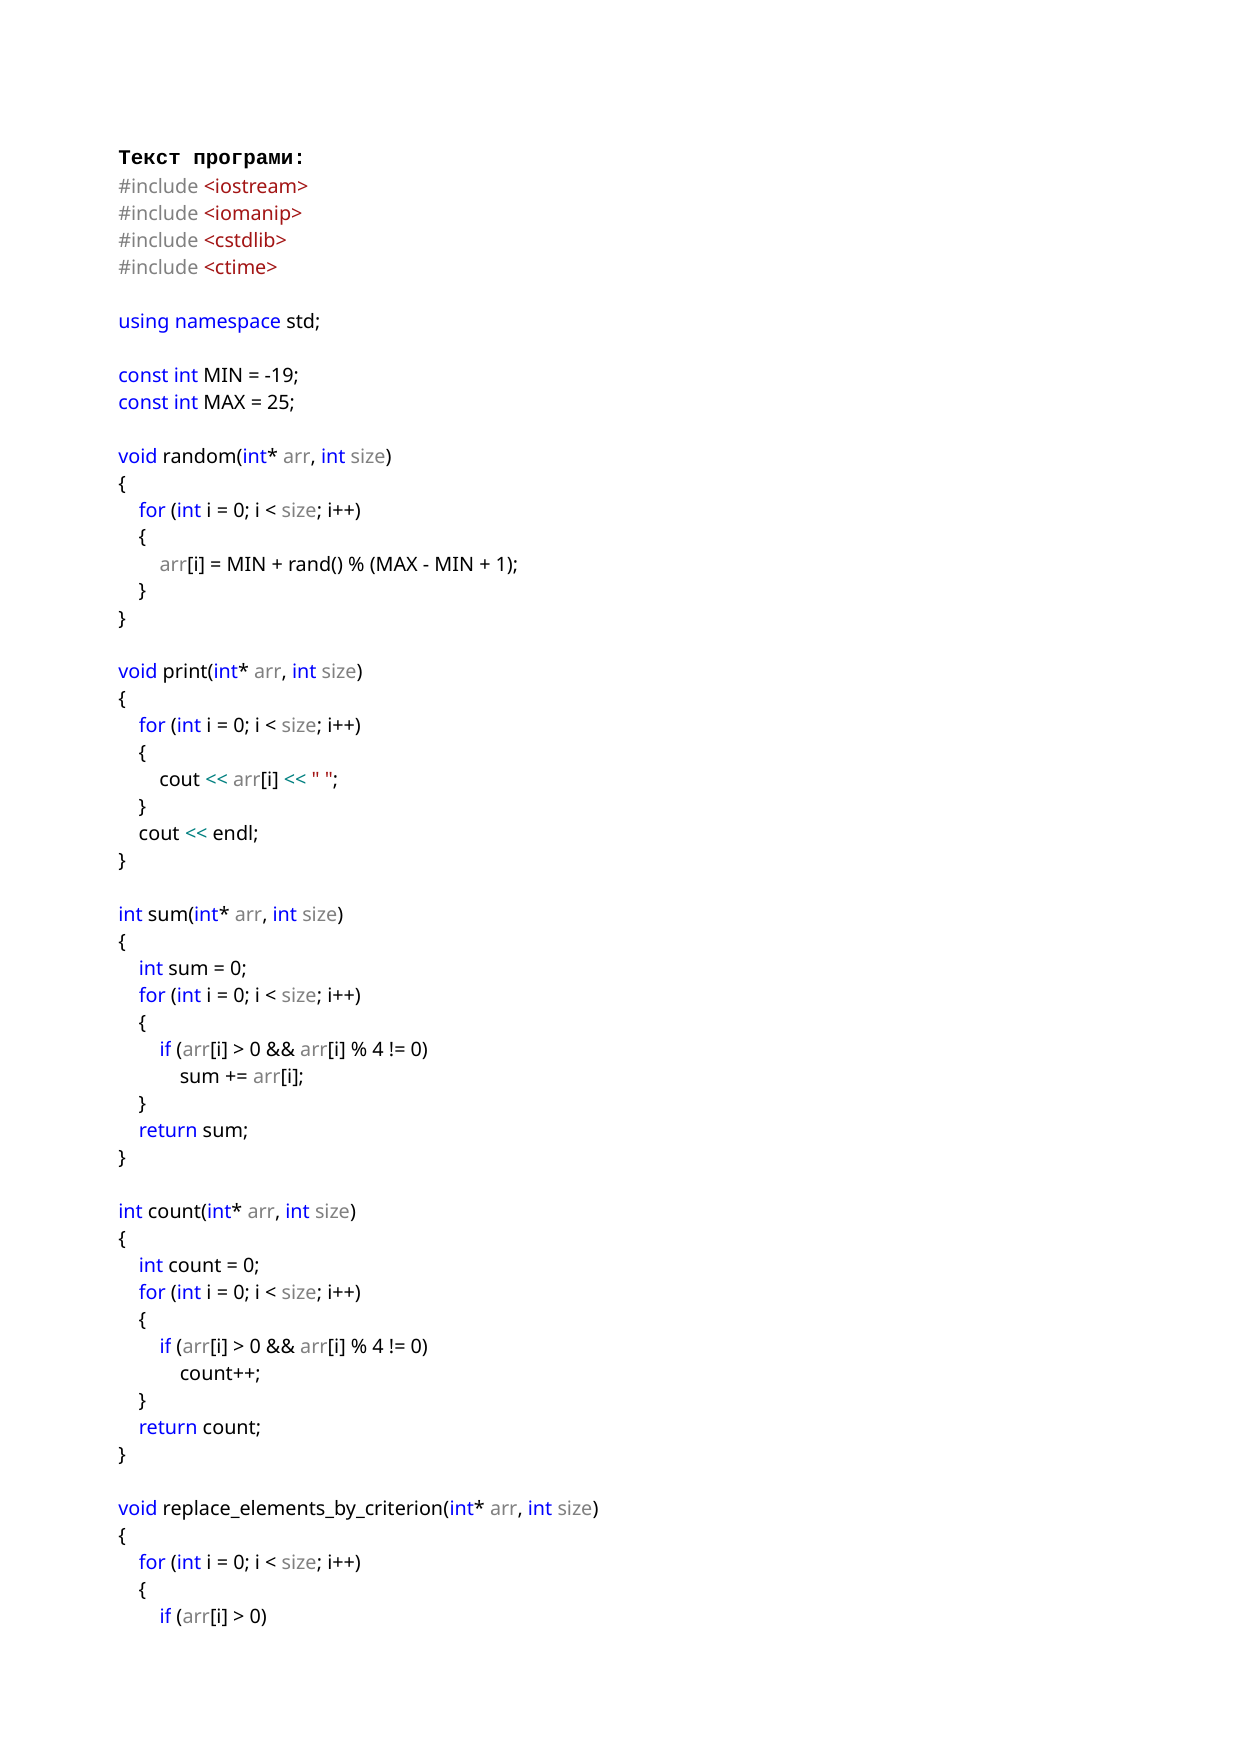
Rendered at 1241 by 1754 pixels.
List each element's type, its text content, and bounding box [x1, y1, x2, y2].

text cout << arr[i] << " "; [118, 766, 1122, 793]
text count++; [118, 1359, 1122, 1386]
text #include <ctime> [118, 253, 1122, 280]
text } [118, 847, 1122, 873]
text if (arr[i] > 0 && arr[i] % 4 != 0) [118, 1332, 1122, 1359]
text const int MIN = -19; [118, 361, 1122, 388]
text { [118, 1521, 1122, 1548]
text for (int i = 0; i < size; i++) [118, 1548, 1122, 1575]
text { [118, 1224, 1122, 1251]
text const int MAX = 25; [118, 388, 1122, 415]
text return sum; [118, 1116, 1122, 1143]
text { [118, 685, 1122, 712]
text using namespace std; [118, 307, 1122, 334]
text if (arr[i] > 0 && arr[i] % 4 != 0) [118, 1035, 1122, 1062]
text for (int i = 0; i < size; i++) [118, 981, 1122, 1008]
text cout << endl; [118, 819, 1122, 847]
text int count(int* arr, int size) [118, 1197, 1122, 1224]
text { [118, 523, 1122, 550]
text } [118, 1440, 1122, 1467]
text { [118, 927, 1122, 954]
text void replace_elements_by_criterion(int* arr, int size) [118, 1494, 1122, 1521]
text #include <iostream> [118, 172, 1122, 199]
text } [118, 577, 1122, 604]
text { [118, 469, 1122, 496]
text #include <iomanip> [118, 199, 1122, 226]
text if (arr[i] > 0) [118, 1602, 1122, 1629]
text } [118, 1143, 1122, 1170]
text } [118, 793, 1122, 819]
text void random(int* arr, int size) [118, 442, 1122, 469]
text } [118, 604, 1122, 631]
text return count; [118, 1413, 1122, 1440]
text for (int i = 0; i < size; i++) [118, 712, 1122, 739]
text { [118, 1008, 1122, 1035]
text for (int i = 0; i < size; i++) [118, 496, 1122, 523]
text arr[i] = MIN + rand() % (MAX - MIN + 1); [118, 550, 1122, 577]
text int sum = 0; [118, 954, 1122, 981]
text sum += arr[i]; [118, 1062, 1122, 1089]
text void print(int* arr, int size) [118, 658, 1122, 685]
text { [118, 739, 1122, 766]
text } [118, 1386, 1122, 1413]
text for (int i = 0; i < size; i++) [118, 1278, 1122, 1305]
text int sum(int* arr, int size) [118, 901, 1122, 927]
text int count = 0; [118, 1251, 1122, 1278]
text { [118, 1575, 1122, 1602]
text } [118, 1089, 1122, 1116]
text #include <cstdlib> [118, 226, 1122, 253]
text { [118, 1305, 1122, 1332]
text Текст програми: [118, 147, 1122, 171]
